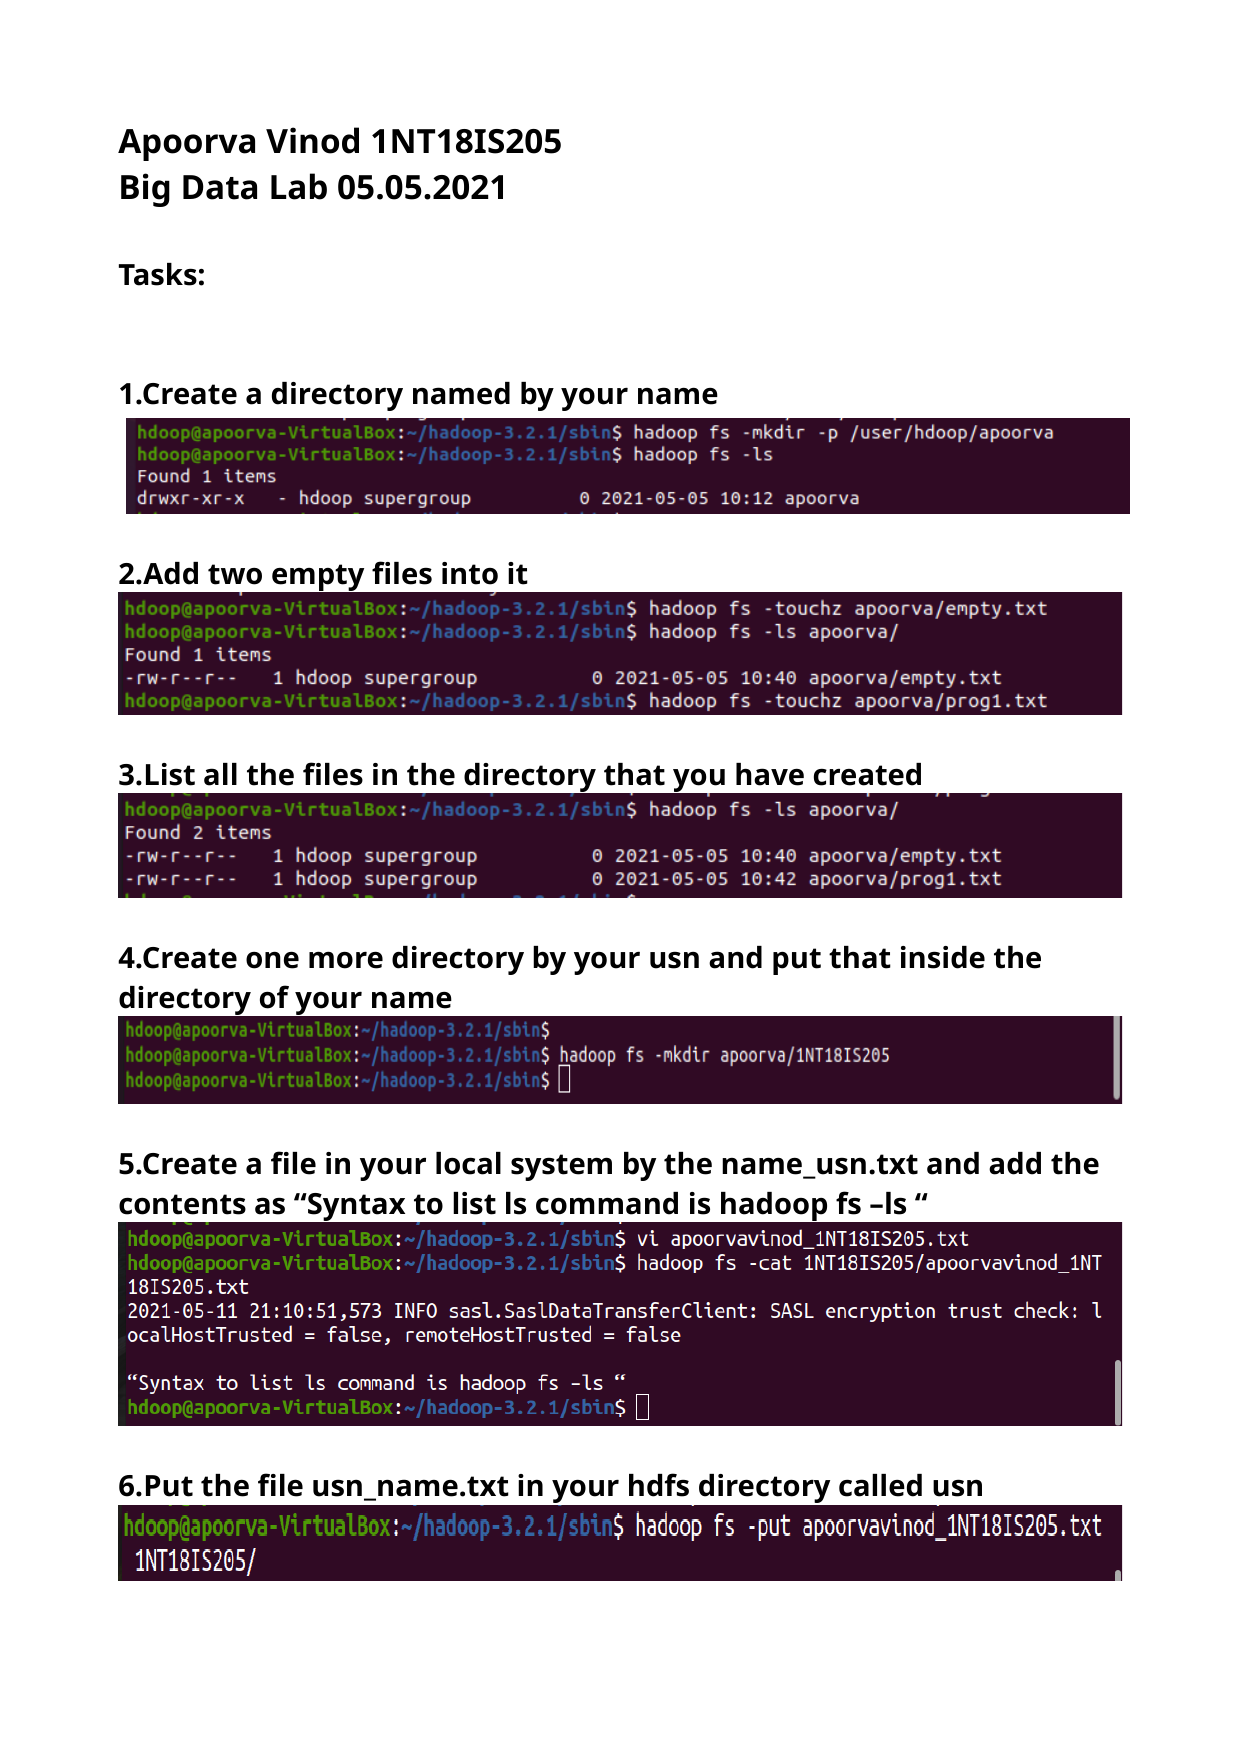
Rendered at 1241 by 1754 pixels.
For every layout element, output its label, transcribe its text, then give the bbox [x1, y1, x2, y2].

picture [118, 793, 1123, 898]
text 2.Add two empty files into it [118, 553, 1122, 592]
text Apoorva Vinod 1NT18IS205 [118, 118, 1122, 163]
text Tasks: [118, 254, 1122, 294]
picture [126, 418, 1130, 514]
text 1.Create a directory named by your name [118, 373, 1122, 413]
text 5.Create a file in your local system by the name_usn.txt and add the contents as “Syntax to list ls command is hadoop fs –ls “ [118, 1143, 1122, 1222]
picture [118, 1222, 1123, 1426]
picture [118, 592, 1123, 715]
text Big Data Lab 05.05.2021 [118, 163, 1122, 209]
text 3.List all the files in the directory that you have created [118, 754, 1122, 793]
text 4.Create one more directory by your usn and put that inside the directory of your name [118, 937, 1122, 1016]
text 6.Put the file usn_name.txt in your hdfs directory called usn [118, 1466, 1122, 1505]
picture [118, 1505, 1123, 1581]
picture [118, 1016, 1123, 1104]
